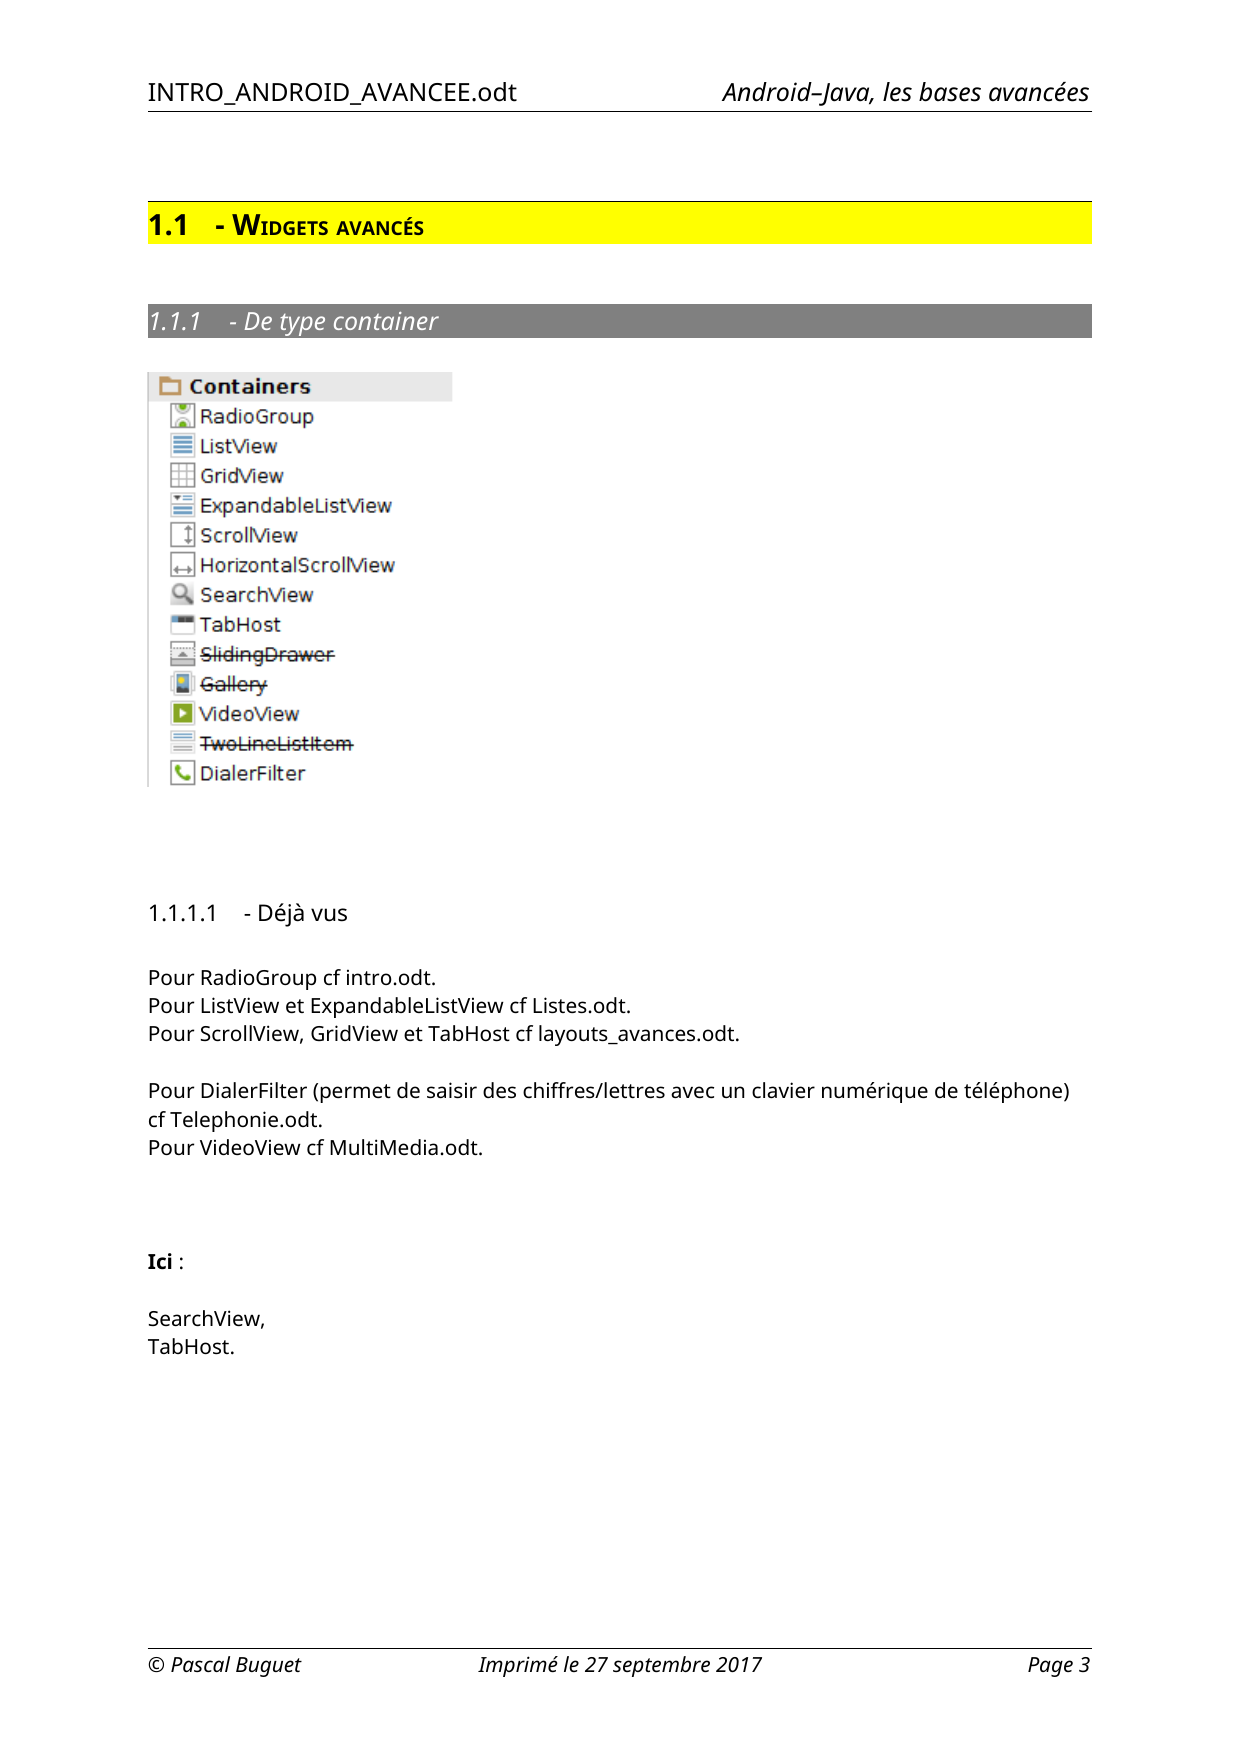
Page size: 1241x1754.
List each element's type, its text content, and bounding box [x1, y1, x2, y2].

subtitle - Déjà vus [148, 897, 1092, 928]
subtitle - De type container [148, 304, 1092, 338]
subtitle - Widgets avancés [148, 202, 1092, 244]
text Pour DialerFilter (permet de saisir des chiffres/lettres avec un clavier numérique de téléphone) cf Telephonie.odt. [148, 1076, 1092, 1133]
text Pour RadioGroup cf intro.odt. [148, 963, 1092, 991]
text Pour ScrollView, GridView et TabHost cf layouts_avances.odt. [148, 1019, 1092, 1048]
text Pour ListView et ExpandableListView cf Listes.odt. [148, 991, 1092, 1019]
text Ici : [148, 1247, 1092, 1276]
text Pour VideoView cf MultiMedia.odt. [148, 1133, 1092, 1162]
picture [147, 372, 453, 787]
text TabHost. [148, 1332, 1092, 1361]
text SearchView, [148, 1304, 1092, 1332]
